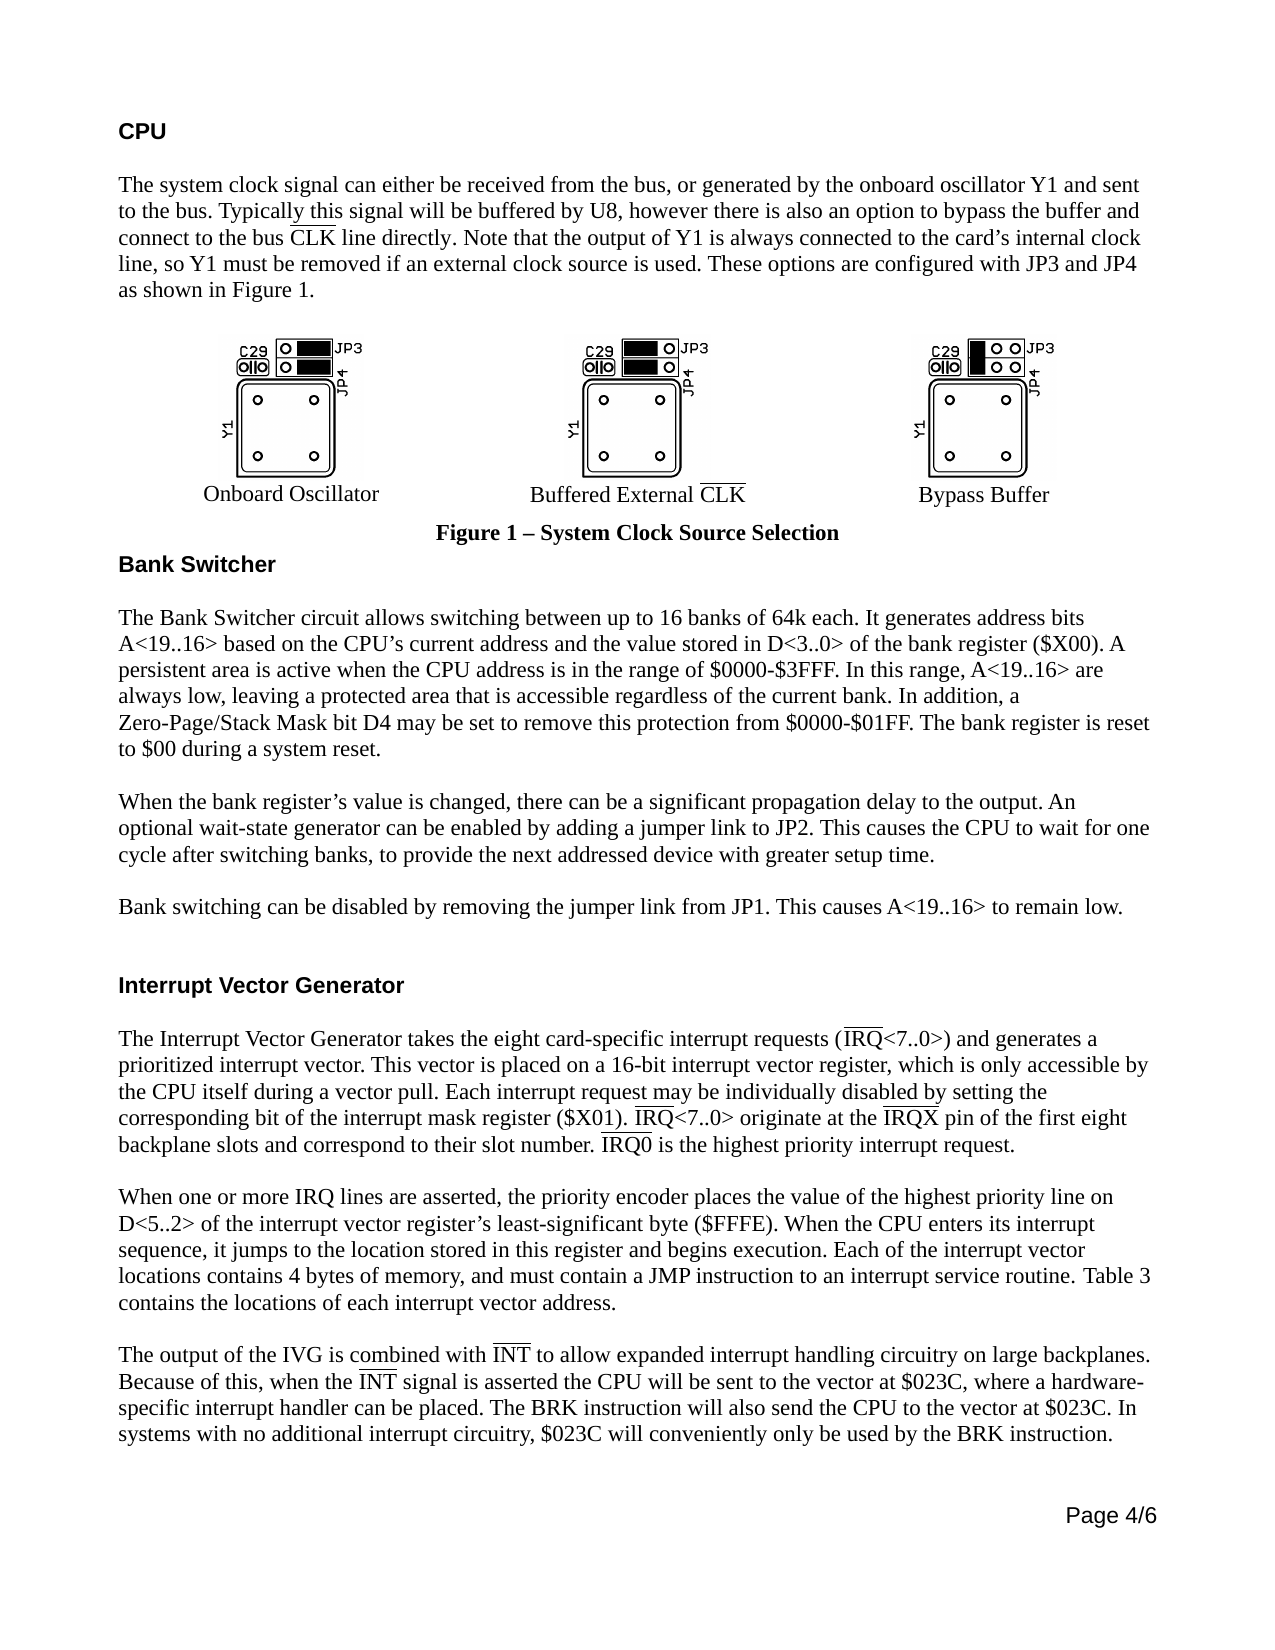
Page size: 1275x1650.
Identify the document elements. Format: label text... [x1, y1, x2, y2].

table_cell Figure 1 – System Clock Source Selection [118, 513, 1157, 551]
table_header Buffered External CLK [464, 329, 811, 513]
text The Bank Switcher circuit allows switching between up to 16 banks of 64k each. It generates address bits A<19..16> based on the CPU’s current address and the value stored in D<3..0> of the bank register ($X00). A persistent area is active when the CPU address is in the range of $0000-$3FFF. In this range, A<19..16> are always low, leaving a protected area that is accessible regardless of the current bank. In addition, a Zero-Page/Stack Mask bit D4 may be set to remove this protection from $0000-$01FF. The bank register is reset to $00 during a system reset. [118, 603, 1157, 762]
text When the bank register’s value is changed, there can be a significant propagation delay to the output. An optional wait-state generator can be enabled by adding a jumper link to JP2. This causes the CPU to wait for one cycle after switching banks, to provide the next addressed device with greater setup time. [118, 788, 1157, 867]
table_header Bypass Buffer [811, 329, 1157, 513]
text When one or more IRQ lines are asserted, the priority encoder places the value of the highest priority line on D<5..2> of the interrupt vector register’s least-significant byte ($FFFE). When the CPU enters its interrupt sequence, it jumps to the location stored in this register and begins execution. Each of the interrupt vector locations contains 4 bytes of memory, and must contain a JMP instruction to an interrupt service routine. Table 3 contains the locations of each interrupt vector address. [118, 1183, 1157, 1315]
text The Interrupt Vector Generator takes the eight card-specific interrupt requests (IRQ<7..0>) and generates a prioritized interrupt vector. This vector is placed on a 16-bit interrupt vector register, which is only accessible by the CPU itself during a vector pull. Each interrupt request may be individually disabled by setting the corresponding bit of the interrupt mask register ($X01). IRQ<7..0> originate at the IRQX pin of the first eight backplane slots and correspond to their slot number. IRQ0 is the highest priority interrupt request. [118, 1025, 1157, 1157]
table_header Onboard Oscillator [118, 329, 464, 513]
picture [218, 334, 365, 481]
text CPU [118, 118, 1157, 144]
text Bank Switcher [118, 551, 1157, 577]
text Interrupt Vector Generator [118, 972, 1157, 999]
picture [910, 334, 1057, 481]
text Bank switching can be disabled by removing the jumper link from JP1. This causes A<19..16> to remain low. [118, 893, 1157, 920]
picture [564, 334, 711, 481]
text The system clock signal can either be received from the bus, or generated by the onboard oscillator Y1 and sent to the bus. Typically this signal will be buffered by U8, however there is also an option to bypass the buffer and connect to the bus CLK line directly. Note that the output of Y1 is always connected to the card’s internal clock line, so Y1 must be removed if an external clock source is used. These options are configured with JP3 and JP4 as shown in Figure 1. [118, 171, 1157, 303]
text The output of the IVG is combined with INT to allow expanded interrupt handling circuitry on large backplanes. Because of this, when the INT signal is asserted the CPU will be sent to the vector at $023C, where a hardware-specific interrupt handler can be placed. The BRK instruction will also send the CPU to the vector at $023C. In systems with no additional interrupt circuitry, $023C will conveniently only be used by the BRK instruction. [118, 1341, 1157, 1447]
